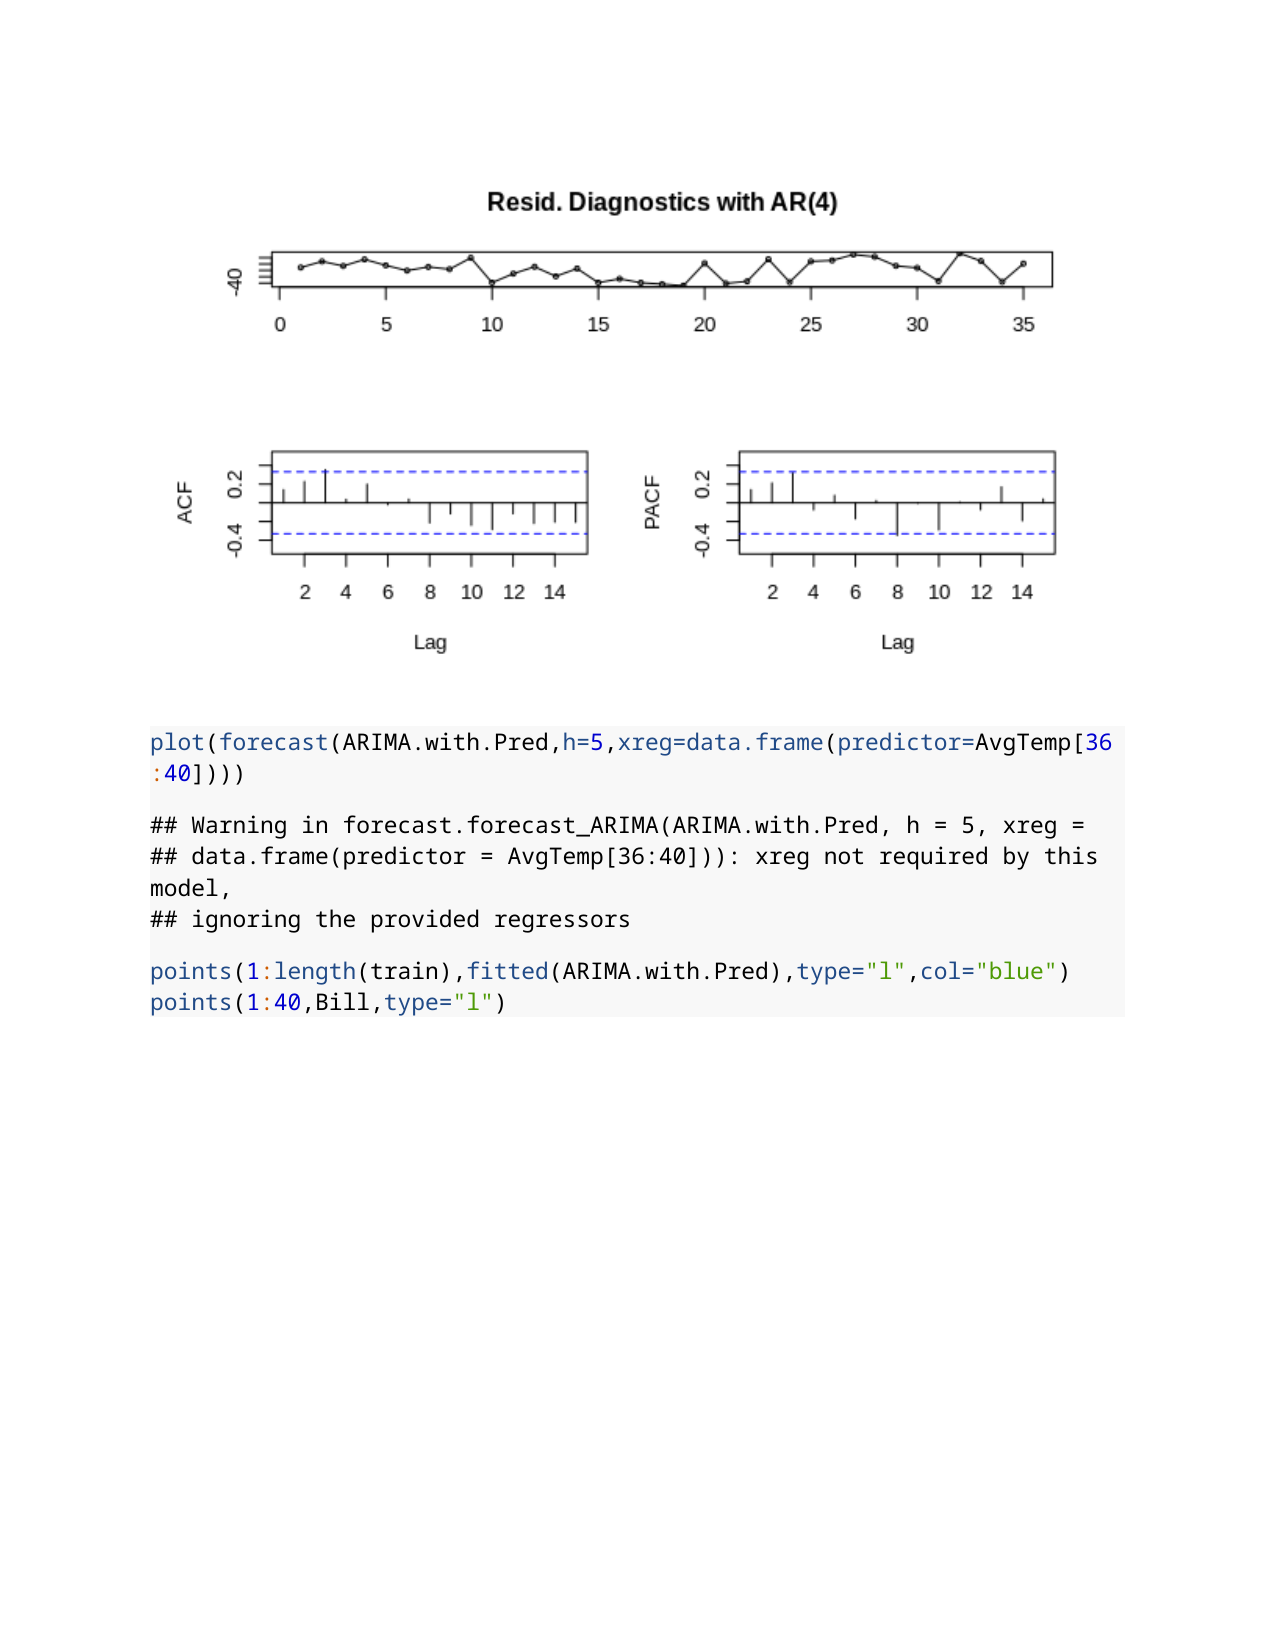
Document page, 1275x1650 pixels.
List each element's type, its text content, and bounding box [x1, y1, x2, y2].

picture [170, 150, 1105, 679]
text plot(forecast(ARIMA.with.Pred,h=5,xreg=data.frame(predictor=AvgTemp[36:40]))) [246, 726, 1125, 788]
text points(1:length(train),fitted(ARIMA.with.Pred),type="l",col="blue") points(1:40,Bill,type="l") [507, 955, 1125, 1017]
text ## Warning in forecast.forecast_ARIMA(ARIMA.with.Pred, h = 5, xreg = ## data.frame(predictor = AvgTemp[36:40])): xreg not required by this model, ## ignoring the provided regressors [150, 809, 1125, 934]
